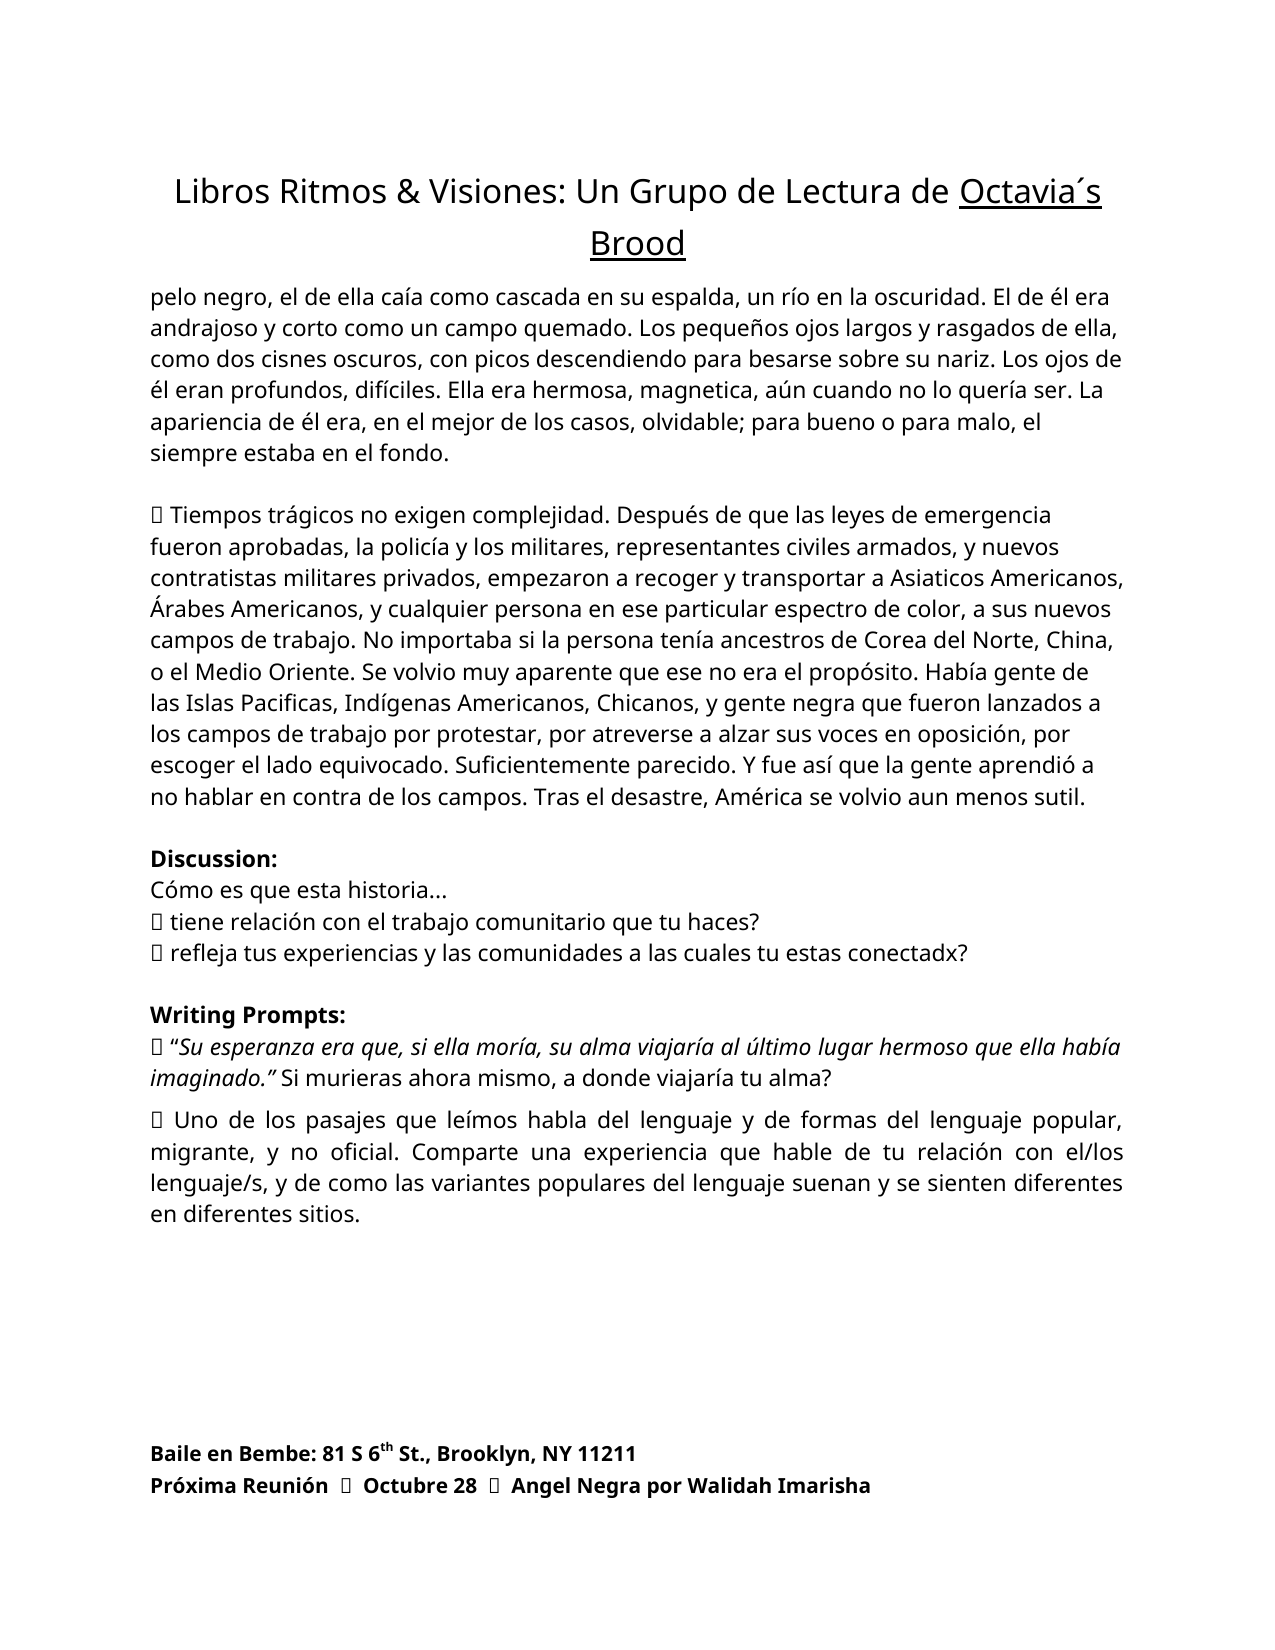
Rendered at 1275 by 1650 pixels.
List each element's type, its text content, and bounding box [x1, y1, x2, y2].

text  refleja tus experiencias y las comunidades a las cuales tu estas conectadx? [150, 937, 1125, 968]
text  Tiempos trágicos no exigen complejidad. Después de que las leyes de emergencia fueron aprobadas, la policía y los militares, representantes civiles armados, y nuevos contratistas militares privados, empezaron a recoger y transportar a Asiaticos Americanos, Árabes Americanos, y cualquier persona en ese particular espectro de color, a sus nuevos campos de trabajo. No importaba si la persona tenía ancestros de Corea del Norte, China, o el Medio Oriente. Se volvio muy aparente que ese no era el propósito. Había gente de las Islas Pacificas, Indígenas Americanos, Chicanos, y gente negra que fueron lanzados a los campos de trabajo por protestar, por atreverse a alzar sus voces en oposición, por escoger el lado equivocado. Suficientemente parecido. Y fue así que la gente aprendió a no hablar en contra de los campos. Tras el desastre, América se volvio aun menos sutil. [150, 499, 1125, 812]
text  tiene relación con el trabajo comunitario que tu haces? [150, 906, 1125, 937]
text pelo negro, el de ella caía como cascada en su espalda, un río en la oscuridad. El de él era andrajoso y corto como un campo quemado. Los pequeños ojos largos y rasgados de ella, como dos cisnes oscuros, con picos descendiendo para besarse sobre su nariz. Los ojos de él eran profundos, difíciles. Ella era hermosa, magnetica, aún cuando no lo quería ser. La apariencia de él era, en el mejor de los casos, olvidable; para bueno o para malo, el siempre estaba en el fondo. [150, 281, 1125, 468]
text Writing Prompts: [150, 999, 1125, 1031]
text Discussion: [150, 843, 1125, 874]
text Cómo es que esta historia... [150, 874, 1125, 906]
text  “Su esperanza era que, si ella moría, su alma viajaría al último lugar hermoso que ella había imaginado.” Si murieras ahora mismo, a donde viajaría tu alma? [150, 1031, 1125, 1093]
text  Uno de los pasajes que leímos habla del lenguaje y de formas del lenguaje popular, migrante, y no oficial. Comparte una experiencia que hable de tu relación con el/los lenguaje/s, y de como las variantes populares del lenguaje suenan y se sienten diferentes en diferentes sitios. [150, 1104, 1125, 1229]
